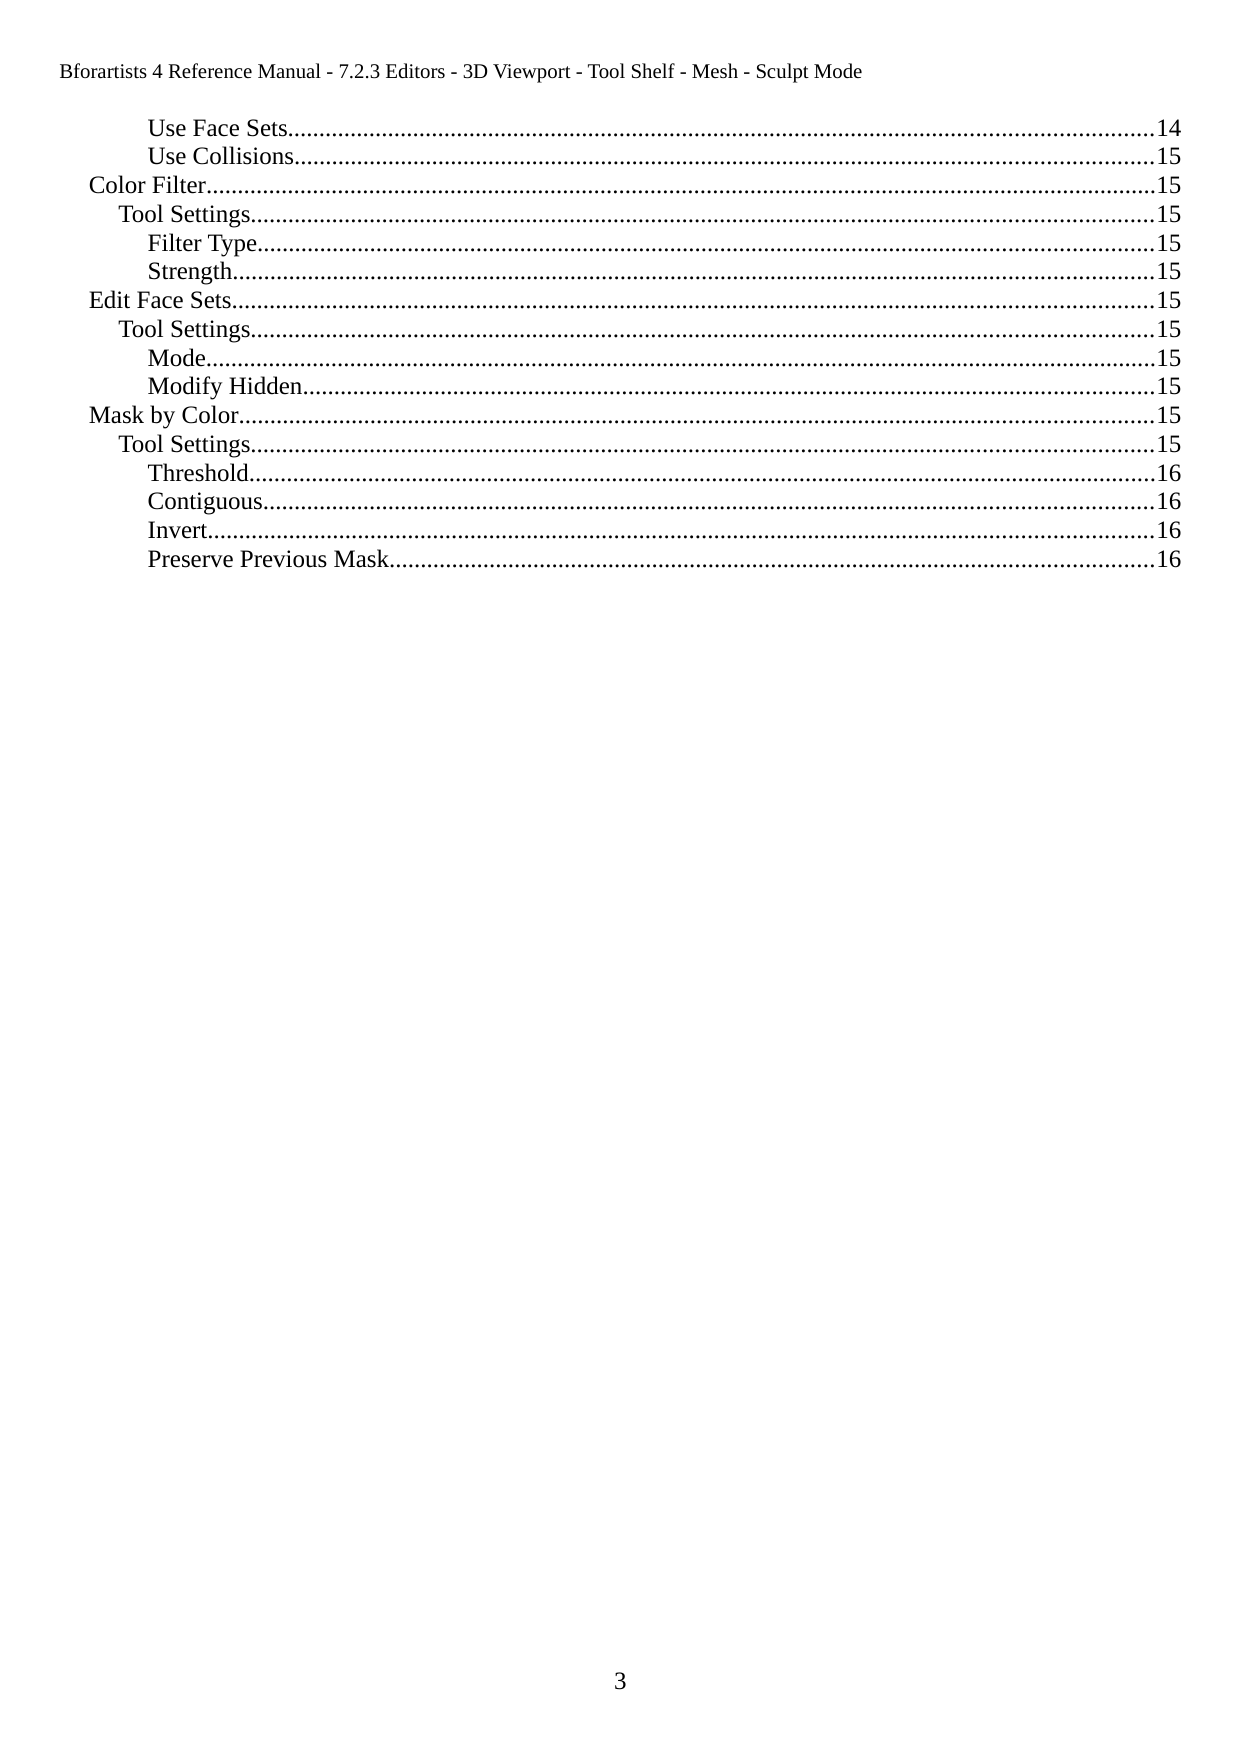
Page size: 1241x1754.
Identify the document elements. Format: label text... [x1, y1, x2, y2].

text Tool Settings 15 [118, 314, 1181, 343]
text Strength 15 [147, 256, 1181, 285]
text Contiguous 16 [147, 486, 1181, 515]
text Tool Settings 15 [118, 199, 1181, 228]
text Use Collisions 15 [147, 141, 1181, 170]
text Mask by Color 15 [88, 400, 1181, 429]
text Preserve Previous Mask 16 [147, 544, 1181, 573]
text Edit Face Sets 15 [88, 285, 1181, 314]
text Modify Hidden 15 [147, 371, 1181, 400]
text Color Filter 15 [88, 170, 1181, 199]
text Tool Settings 15 [118, 429, 1181, 458]
text Threshold 16 [147, 458, 1181, 486]
text Filter Type 15 [147, 228, 1181, 256]
text Invert 16 [147, 515, 1181, 544]
text Use Face Sets 14 [147, 113, 1181, 141]
text Mode 15 [147, 343, 1181, 371]
